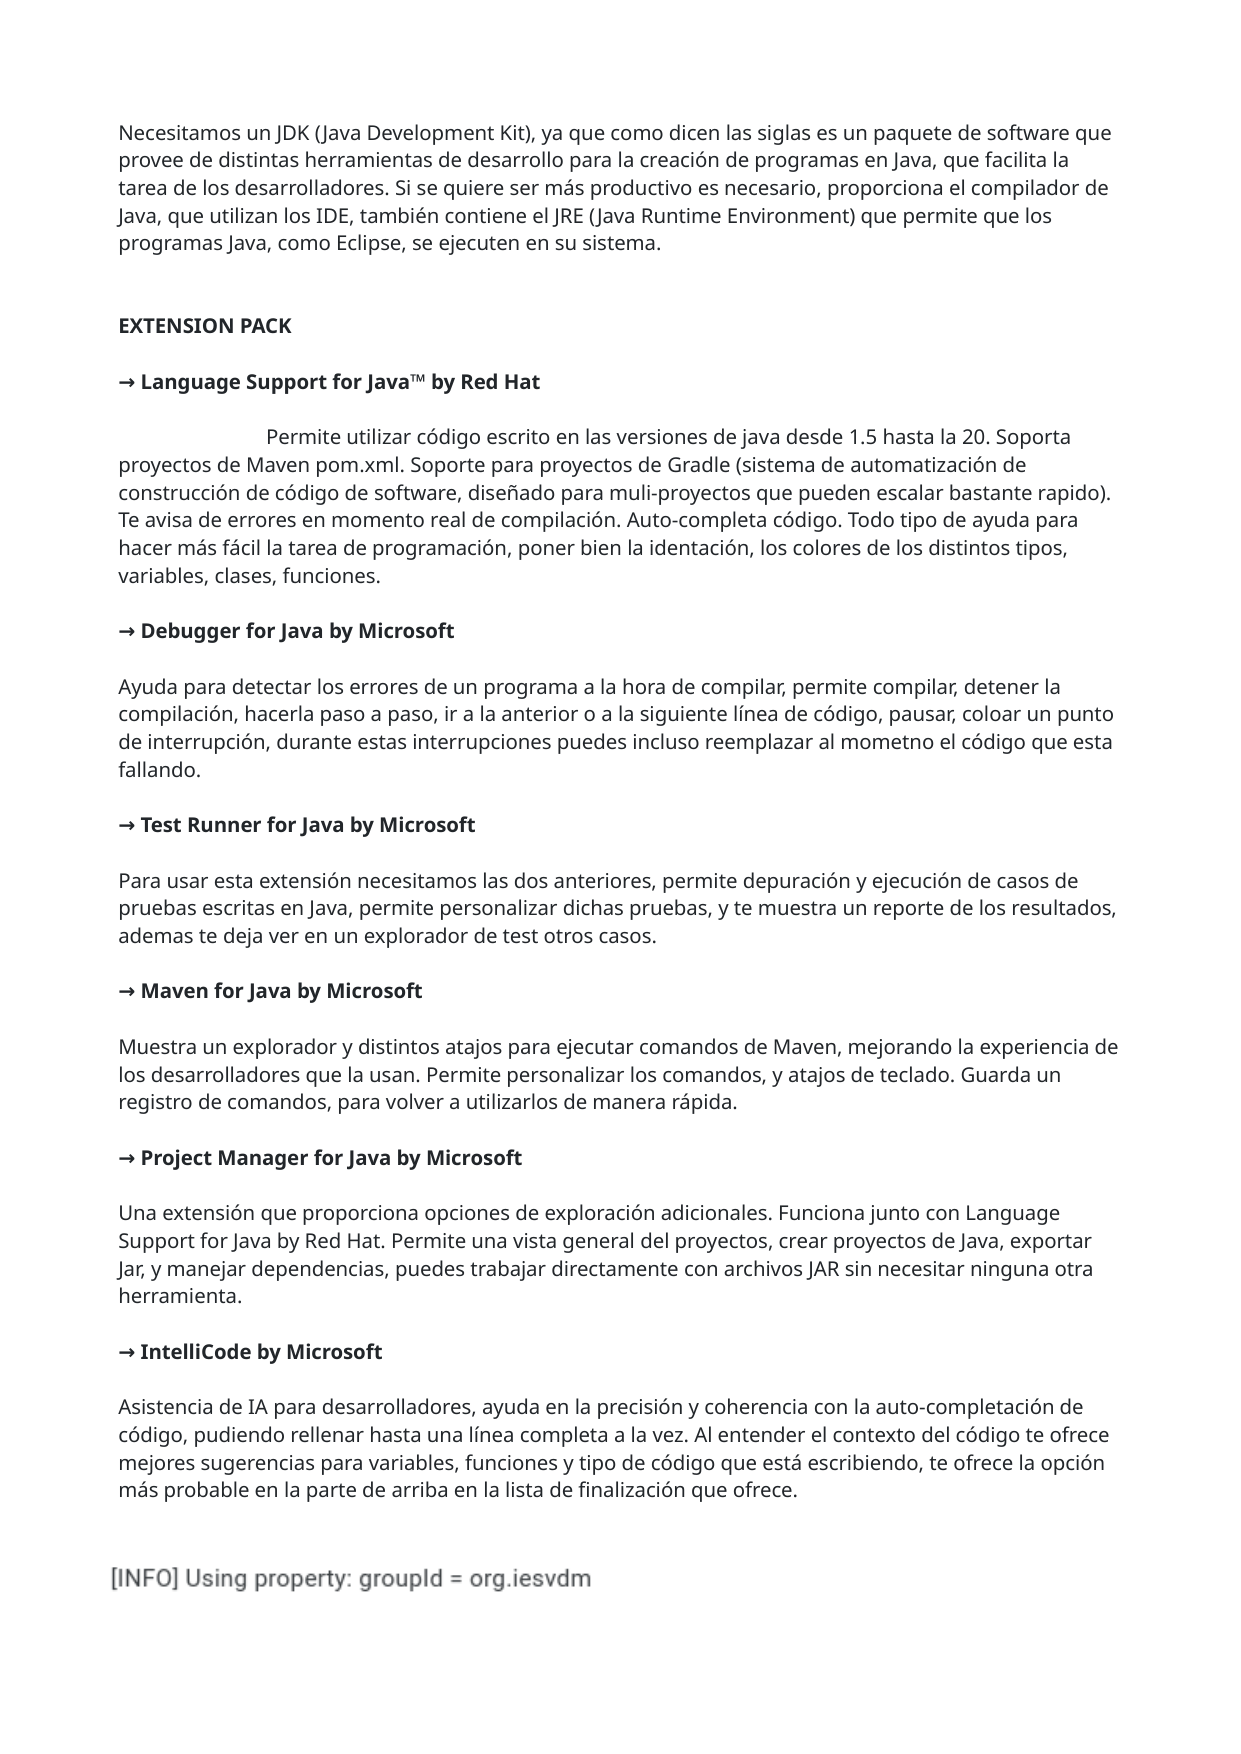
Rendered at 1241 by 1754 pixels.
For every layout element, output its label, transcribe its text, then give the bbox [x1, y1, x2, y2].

text Para usar esta extensión necesitamos las dos anteriores, permite depuración y ejecución de casos de pruebas escritas en Java, permite personalizar dichas pruebas, y te muestra un reporte de los resultados, ademas te deja ver en un explorador de test otros casos. [118, 866, 1122, 949]
text → Maven for Java by Microsoft [118, 977, 1122, 1005]
text → Language Support for Java™ by Red Hat [118, 367, 1122, 395]
text → Test Runner for Java by Microsoft [118, 811, 1122, 838]
text Necesitamos un JDK (Java Development Kit), ya que como dicen las siglas es un paquete de software que provee de distintas herramientas de desarrollo para la creación de programas en Java, que facilita la tarea de los desarrolladores. Si se quiere ser más productivo es necesario, proporciona el compilador de Java, que utilizan los IDE, también contiene el JRE (Java Runtime Environment) que permite que los programas Java, como Eclipse, se ejecuten en su sistema. [118, 118, 1122, 257]
text Permite utilizar código escrito en las versiones de java desde 1.5 hasta la 20. Soporta proyectos de Maven pom.xml. Soporte para proyectos de Gradle (sistema de automatización de construcción de código de software, diseñado para muli-proyectos que pueden escalar bastante rapido). Te avisa de errores en momento real de compilación. Auto-completa código. Todo tipo de ayuda para hacer más fácil la tarea de programación, poner bien la identación, los colores de los distintos tipos, variables, clases, funciones. [118, 423, 1122, 589]
text → Project Manager for Java by Microsoft [118, 1143, 1122, 1171]
text → IntelliCode by Microsoft [118, 1337, 1122, 1365]
text Ayuda para detectar los errores de un programa a la hora de compilar, permite compilar, detener la compilación, hacerla paso a paso, ir a la anterior o a la siguiente línea de código, pausar, coloar un punto de interrupción, durante estas interrupciones puedes incluso reemplazar al mometno el código que esta fallando. [118, 672, 1122, 783]
text → Debugger for Java by Microsoft [118, 617, 1122, 644]
text Asistencia de IA para desarrolladores, ayuda en la precisión y coherencia con la auto-completación de código, pudiendo rellenar hasta una línea completa a la vez. Al entender el contexto del código te ofrece mejores sugerencias para variables, funciones y tipo de código que está escribiendo, te ofrece la opción más probable en la parte de arriba en la lista de finalización que ofrece. [118, 1393, 1122, 1503]
text Muestra un explorador y distintos atajos para ejecutar comandos de Maven, mejorando la experiencia de los desarrolladores que la usan. Permite personalizar los comandos, y atajos de teclado. Guarda un registro de comandos, para volver a utilizarlos de manera rápida. [118, 1032, 1122, 1116]
text EXTENSION PACK [118, 312, 1122, 340]
picture [102, 1558, 617, 1598]
text Una extensión que proporciona opciones de exploración adicionales. Funciona junto con Language Support for Java by Red Hat. Permite una vista general del proyectos, crear proyectos de Java, exportar Jar, y manejar dependencias, puedes trabajar directamente con archivos JAR sin necesitar ninguna otra herramienta. [118, 1199, 1122, 1309]
